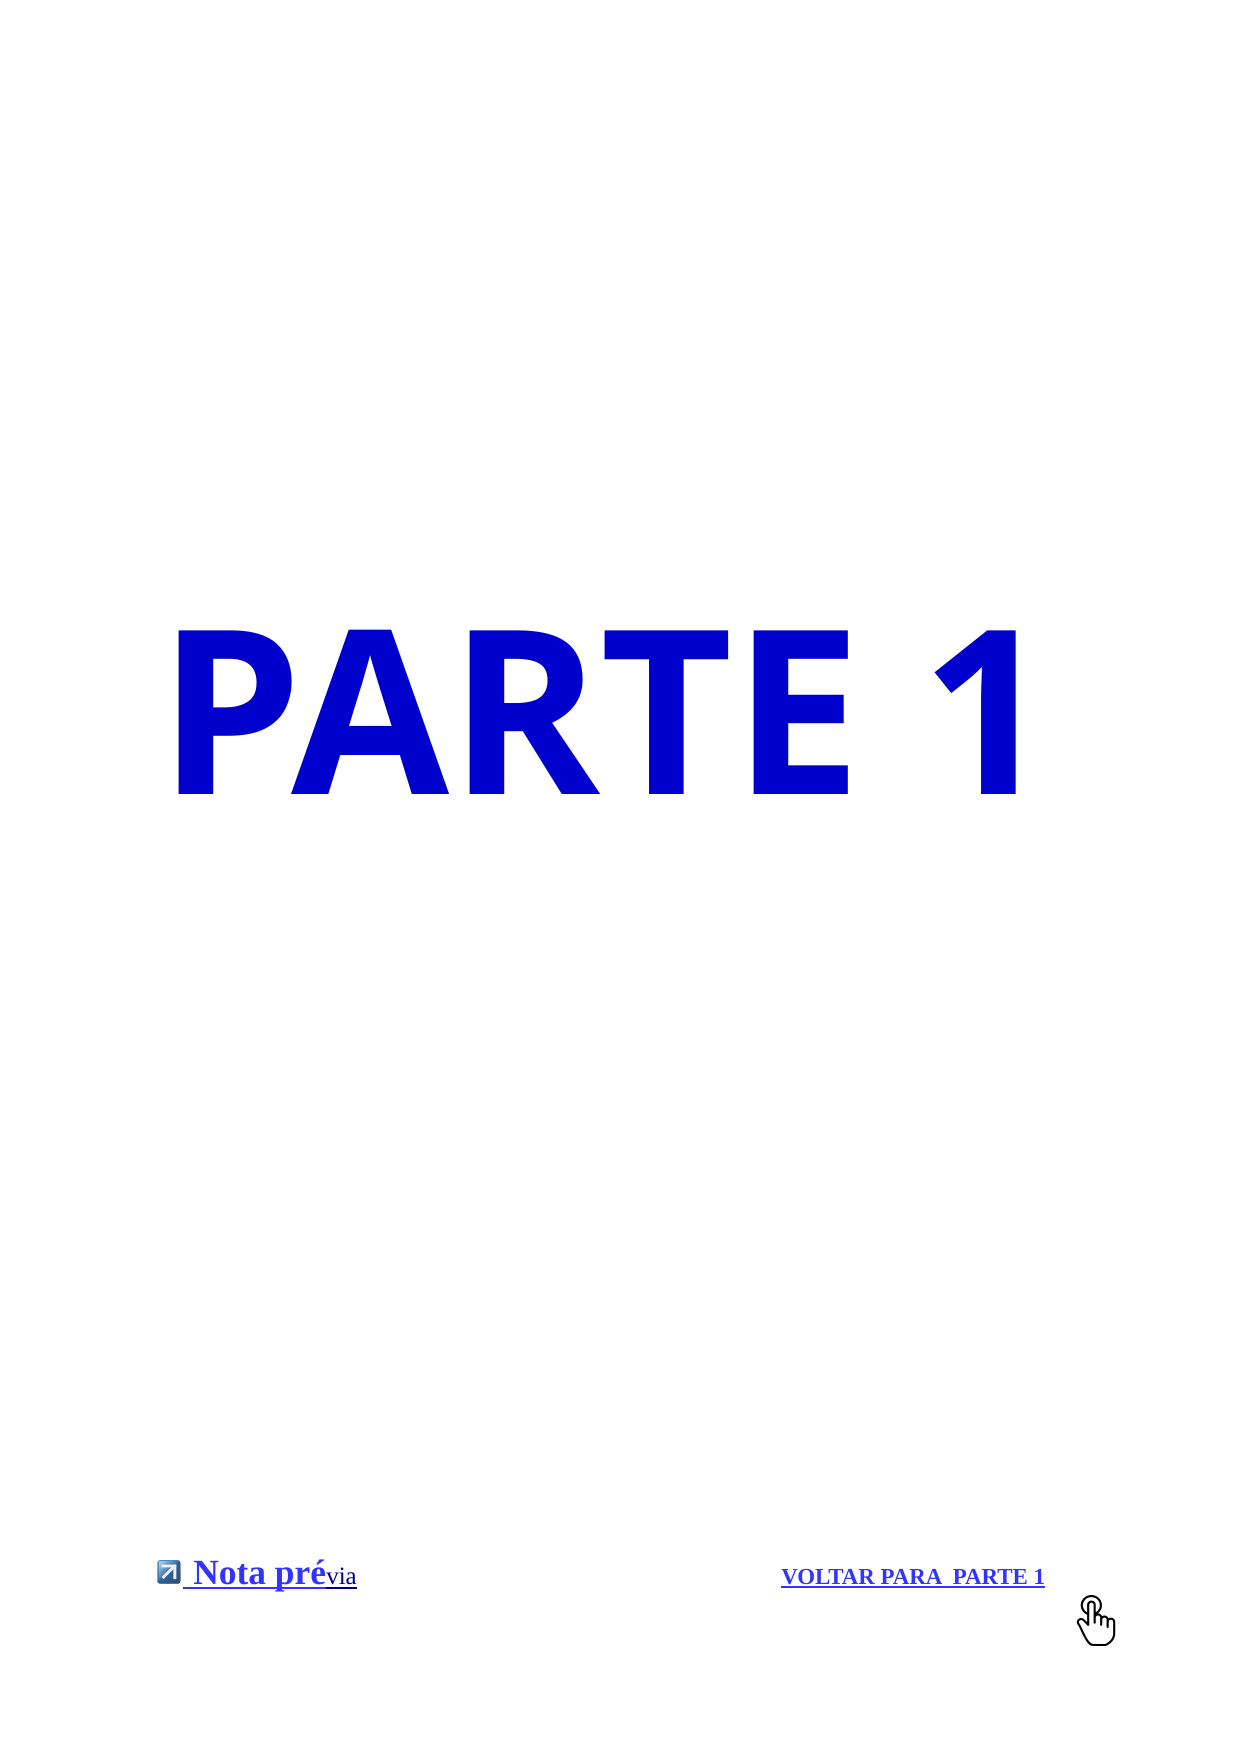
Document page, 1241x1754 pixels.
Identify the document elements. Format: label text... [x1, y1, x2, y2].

list Nota prévia VOLTAR PARA PARTE 1 [156, 1552, 1122, 1592]
text PARTE 1 [89, 549, 1122, 862]
picture [1070, 1595, 1122, 1646]
